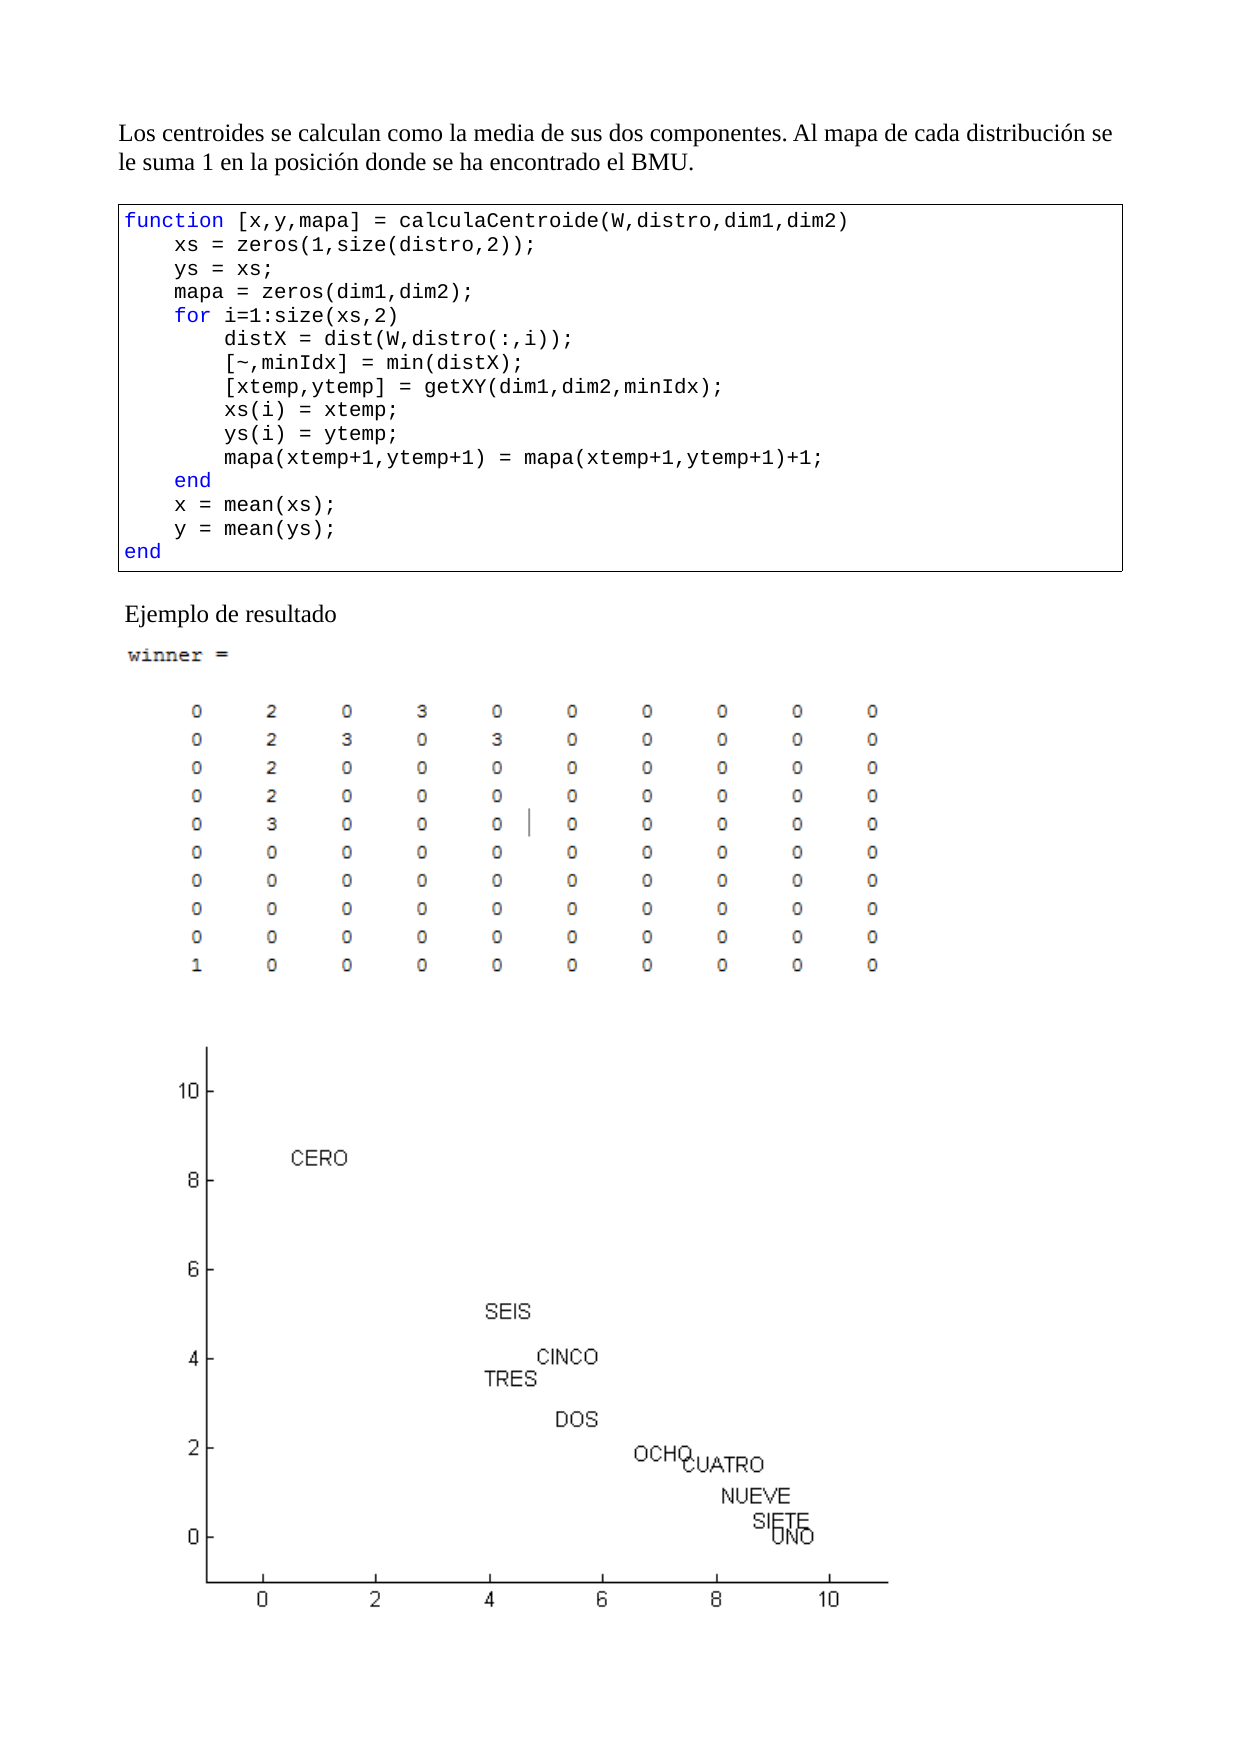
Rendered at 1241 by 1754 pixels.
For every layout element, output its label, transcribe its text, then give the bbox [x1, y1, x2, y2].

table_header function [x,y,mapa] = calculaCentroide(W,distro,dim1,dim2) xs = zeros(1,size(distro,2)); ys = xs; mapa = zeros(dim1,dim2); for i=1:size(xs,2) distX = dist(W,distro(:,i)); [~,minIdx] = min(distX); [xtemp,ytemp] = getXY(dim1,dim2,minIdx); xs(i) = xtemp; ys(i) = ytemp; mapa(xtemp+1,ytemp+1) = mapa(xtemp+1,ytemp+1)+1; end x = mean(xs); y = mean(ys); end [119, 205, 1122, 571]
text Los centroides se calculan como la media de sus dos componentes. Al mapa de cada distribución se le suma 1 en la posición donde se ha encontrado el BMU. [118, 118, 1122, 176]
picture [122, 641, 970, 1654]
text Ejemplo de resultado [118, 599, 1122, 628]
